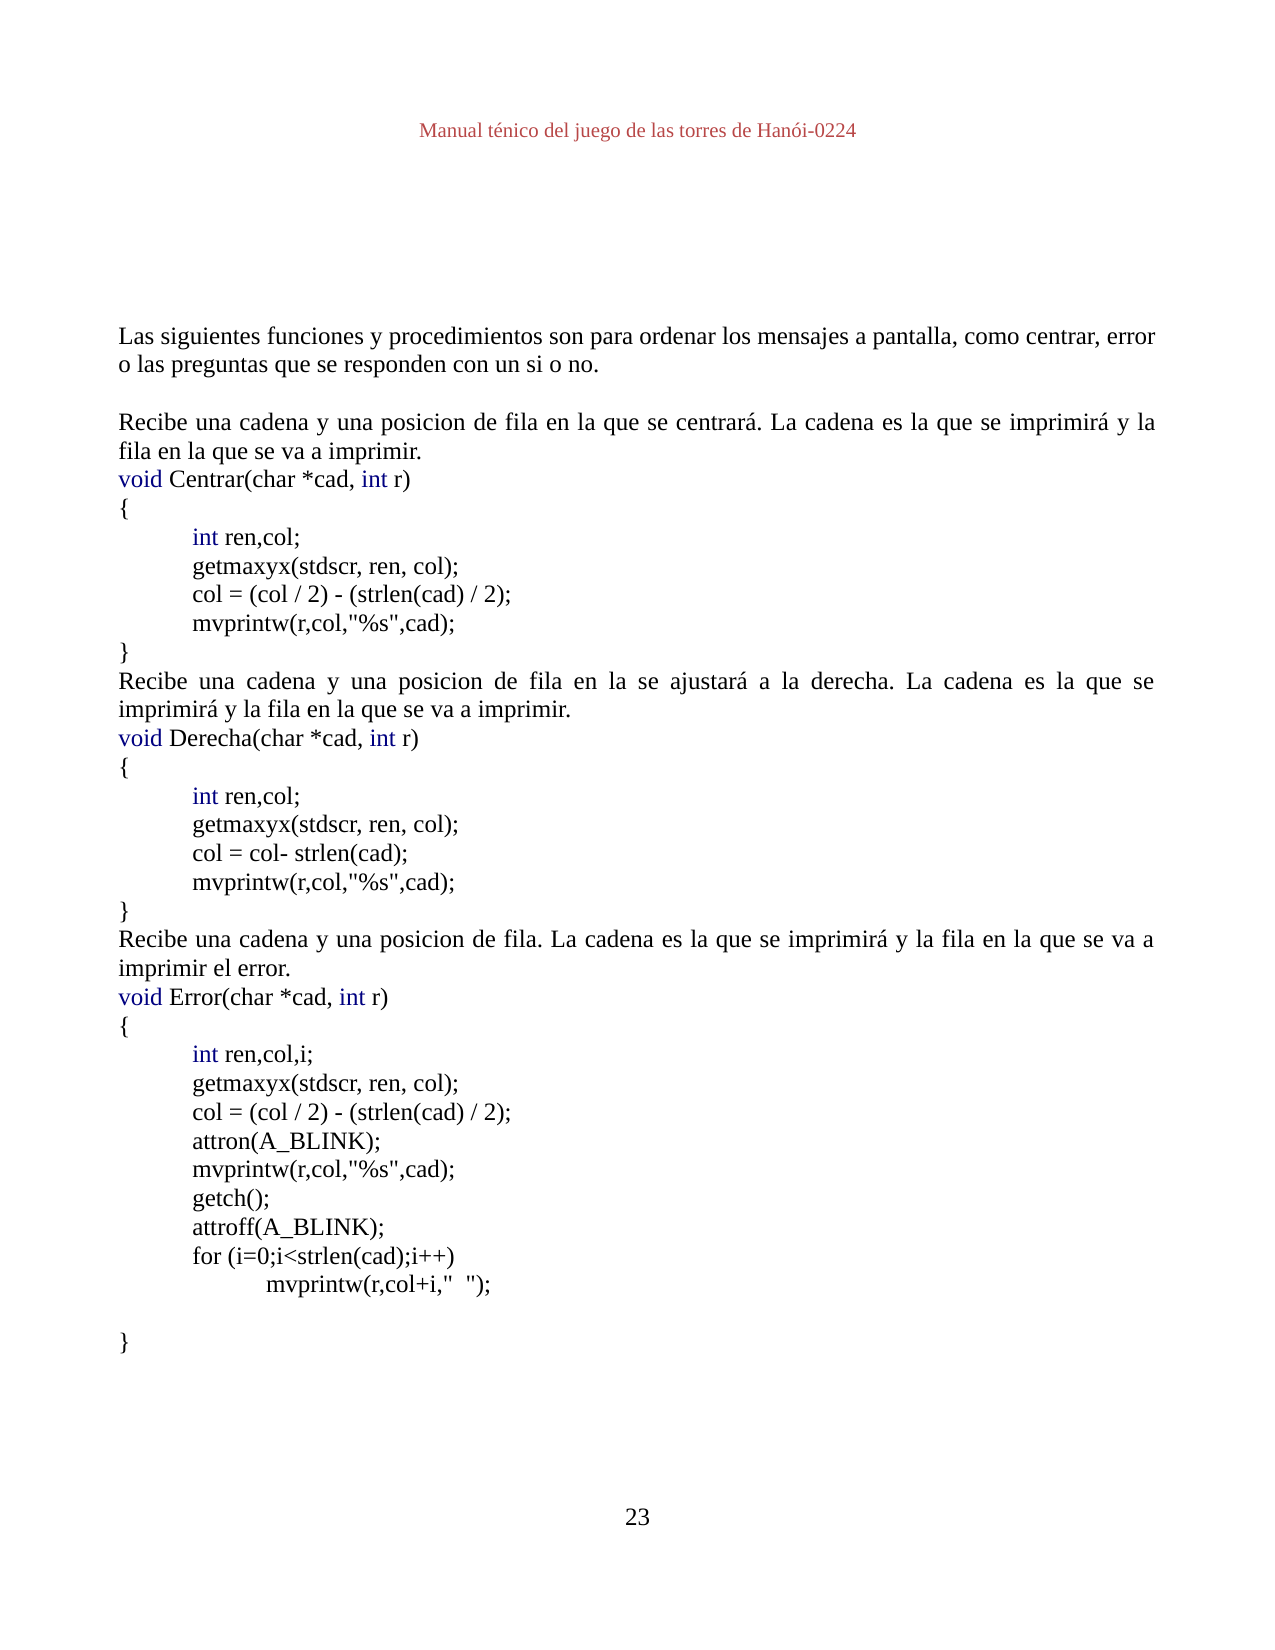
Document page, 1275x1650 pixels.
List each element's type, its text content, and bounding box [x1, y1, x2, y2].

text col = (col / 2) - (strlen(cad) / 2); [118, 579, 1157, 608]
text Recibe una cadena y una posicion de fila. La cadena es la que se imprimirá y la fila en la que se va a imprimir el error. [118, 924, 1157, 982]
text getmaxyx(stdscr, ren, col); [118, 1068, 1157, 1097]
text Recibe una cadena y una posicion de fila en la que se centrará. La cadena es la que se imprimirá y la fila en la que se va a imprimir. [118, 407, 1157, 464]
text { [118, 493, 1157, 522]
text getmaxyx(stdscr, ren, col); [118, 551, 1157, 579]
text } [118, 1327, 1157, 1356]
text } [118, 637, 1157, 666]
text col = col- strlen(cad); [118, 838, 1157, 867]
text { [118, 752, 1157, 781]
text void Derecha(char *cad, int r) [118, 723, 1157, 752]
text Las siguientes funciones y procedimientos son para ordenar los mensajes a pantalla, como centrar, error [118, 321, 1157, 349]
text Recibe una cadena y una posicion de fila en la se ajustará a la derecha. La cadena es la que se imprimirá y la fila en la que se va a imprimir. [118, 666, 1157, 723]
text mvprintw(r,col,"%s",cad); [118, 608, 1157, 637]
text for (i=0;i<strlen(cad);i++) [118, 1241, 1157, 1269]
text col = (col / 2) - (strlen(cad) / 2); [118, 1097, 1157, 1126]
text int ren,col; [118, 522, 1157, 551]
text int ren,col,i; [118, 1039, 1157, 1068]
text o las preguntas que se responden con un si o no. [118, 349, 1157, 378]
text mvprintw(r,col,"%s",cad); [118, 867, 1157, 896]
text void Error(char *cad, int r) [118, 982, 1157, 1011]
text int ren,col; [118, 781, 1157, 809]
text mvprintw(r,col+i," "); [118, 1269, 1157, 1298]
text mvprintw(r,col,"%s",cad); [118, 1154, 1157, 1183]
text getch(); [118, 1183, 1157, 1212]
text attron(A_BLINK); [118, 1126, 1157, 1154]
text } [118, 896, 1157, 924]
text getmaxyx(stdscr, ren, col); [118, 809, 1157, 838]
text { [118, 1011, 1157, 1039]
text void Centrar(char *cad, int r) [118, 464, 1157, 493]
text attroff(A_BLINK); [118, 1212, 1157, 1241]
